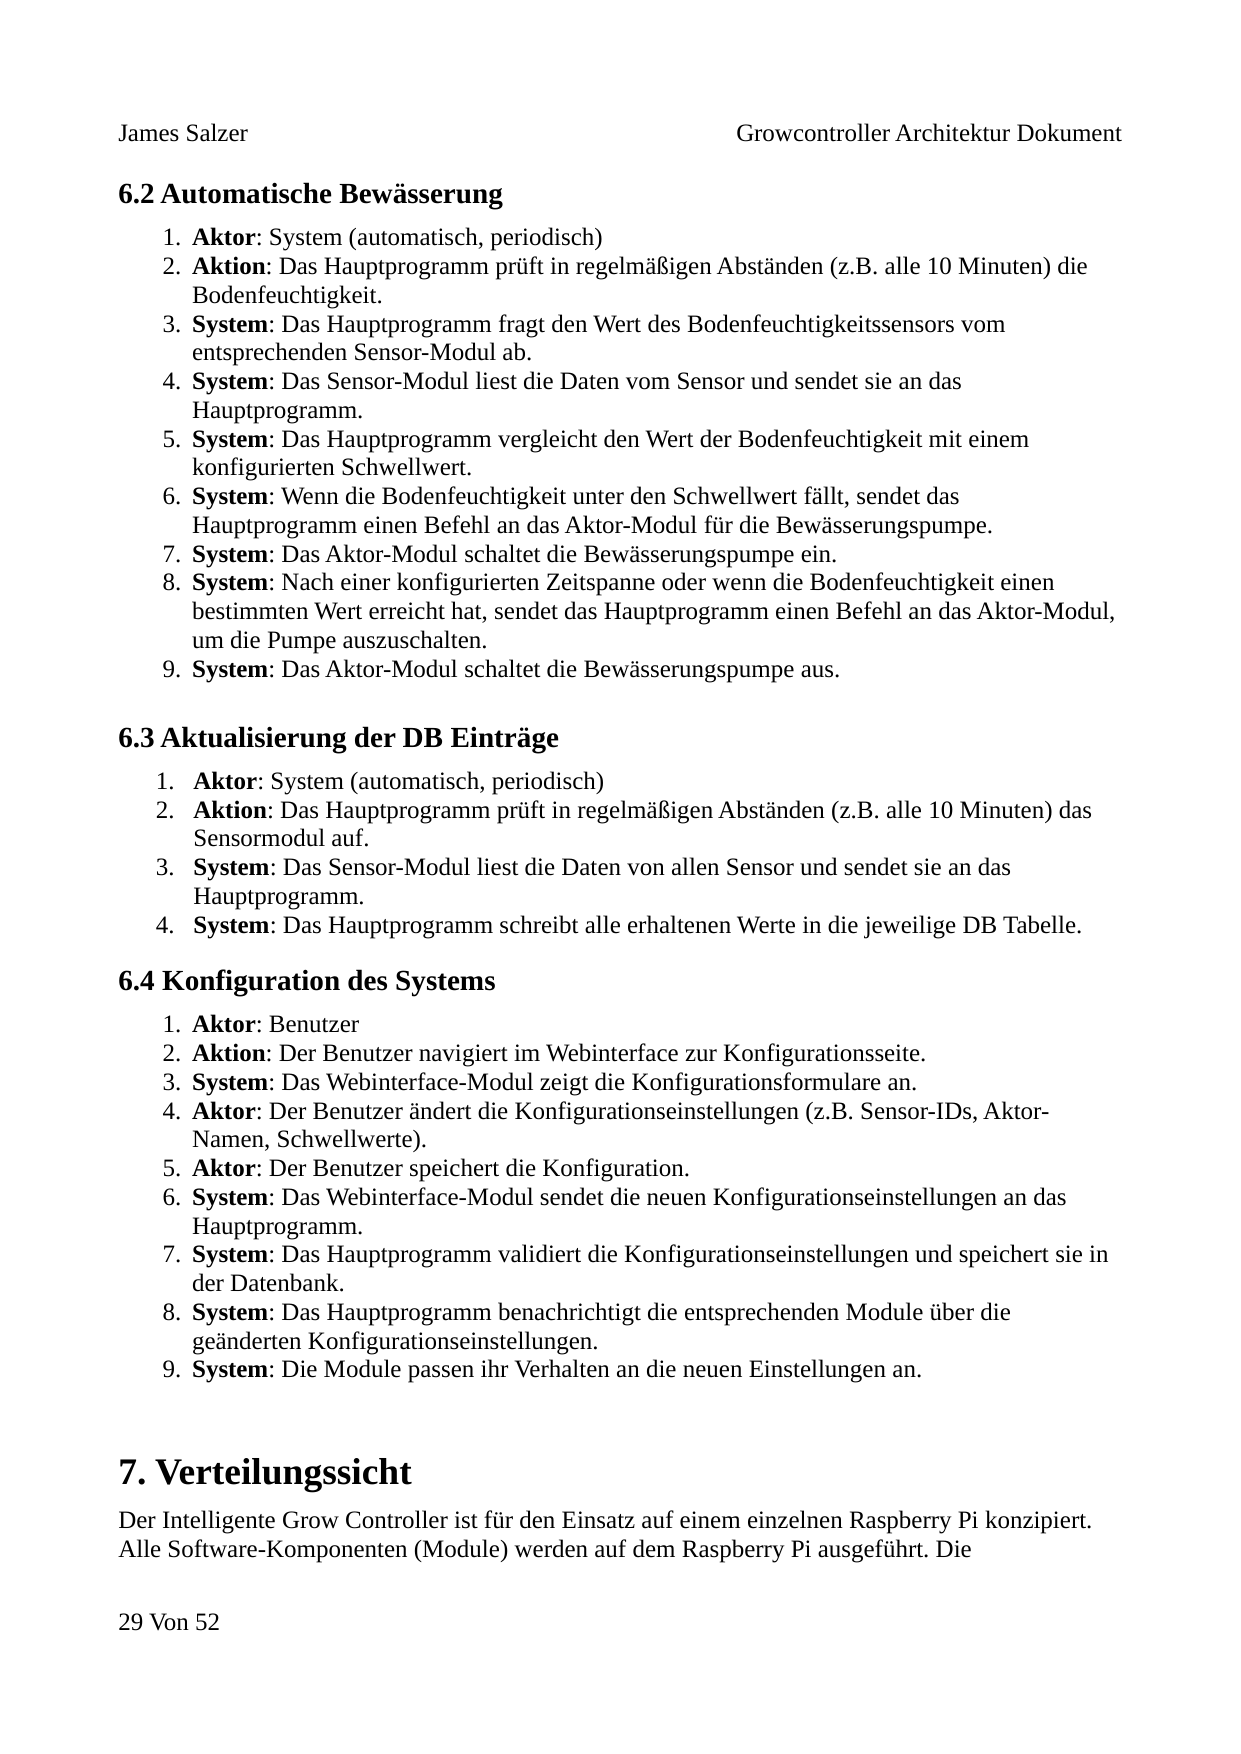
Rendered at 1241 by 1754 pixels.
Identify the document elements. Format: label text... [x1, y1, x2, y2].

list Aktion: Der Benutzer navigiert im Webinterface zur Konfigurationsseite. [162, 1038, 1122, 1067]
list System: Das Hauptprogramm schreibt alle erhaltenen Werte in die jeweilige DB Tabelle. [156, 910, 1122, 938]
list System: Wenn die Bodenfeuchtigkeit unter den Schwellwert fällt, sendet das Hauptprogramm einen Befehl an das Aktor-Modul für die Bewässerungspumpe. [162, 481, 1122, 539]
list System: Das Webinterface-Modul zeigt die Konfigurationsformulare an. [162, 1067, 1122, 1096]
list Aktor: Der Benutzer speichert die Konfiguration. [162, 1153, 1122, 1182]
list System: Das Sensor-Modul liest die Daten von allen Sensor und sendet sie an das Hauptprogramm. [156, 852, 1122, 910]
text Der Intelligente Grow Controller ist für den Einsatz auf einem einzelnen Raspberry Pi konzipiert. Alle Software-Komponenten (Module) werden auf dem Raspberry Pi ausgeführt. Die [118, 1505, 1122, 1563]
subtitle 6.4 Konfiguration des Systems [118, 963, 1122, 997]
subtitle 6.2 Automatische Bewässerung [118, 176, 1122, 210]
list System: Das Hauptprogramm validiert die Konfigurationseinstellungen und speichert sie in der Datenbank. [162, 1239, 1122, 1297]
list System: Das Hauptprogramm vergleicht den Wert der Bodenfeuchtigkeit mit einem konfigurierten Schwellwert. [162, 424, 1122, 481]
list System: Das Hauptprogramm fragt den Wert des Bodenfeuchtigkeitssensors vom entsprechenden Sensor-Modul ab. [162, 309, 1122, 366]
list System: Die Module passen ihr Verhalten an die neuen Einstellungen an. [162, 1354, 1122, 1383]
list Aktion: Das Hauptprogramm prüft in regelmäßigen Abständen (z.B. alle 10 Minuten) das Sensormodul auf. [156, 795, 1122, 852]
list System: Das Aktor-Modul schaltet die Bewässerungspumpe aus. [162, 654, 1122, 682]
list Aktor: Benutzer [162, 1009, 1122, 1038]
list System: Das Hauptprogramm benachrichtigt die entsprechenden Module über die geänderten Konfigurationseinstellungen. [162, 1297, 1122, 1354]
list Aktion: Das Hauptprogramm prüft in regelmäßigen Abständen (z.B. alle 10 Minuten) die Bodenfeuchtigkeit. [162, 251, 1122, 309]
subtitle 7. Verteilungssicht [118, 1449, 1122, 1493]
list Aktor: System (automatisch, periodisch) [156, 766, 1122, 795]
list System: Das Sensor-Modul liest die Daten vom Sensor und sendet sie an das Hauptprogramm. [162, 366, 1122, 424]
list Aktor: Der Benutzer ändert die Konfigurationseinstellungen (z.B. Sensor-IDs, Aktor-Namen, Schwellwerte). [162, 1096, 1122, 1153]
list Aktor: System (automatisch, periodisch) [162, 222, 1122, 251]
list System: Das Webinterface-Modul sendet die neuen Konfigurationseinstellungen an das Hauptprogramm. [162, 1182, 1122, 1239]
list System: Nach einer konfigurierten Zeitspanne oder wenn die Bodenfeuchtigkeit einen bestimmten Wert erreicht hat, sendet das Hauptprogramm einen Befehl an das Aktor-Modul, um die Pumpe auszuschalten. [162, 567, 1122, 654]
subtitle 6.3 Aktualisierung der DB Einträge [118, 720, 1122, 753]
list System: Das Aktor-Modul schaltet die Bewässerungspumpe ein. [162, 539, 1122, 567]
